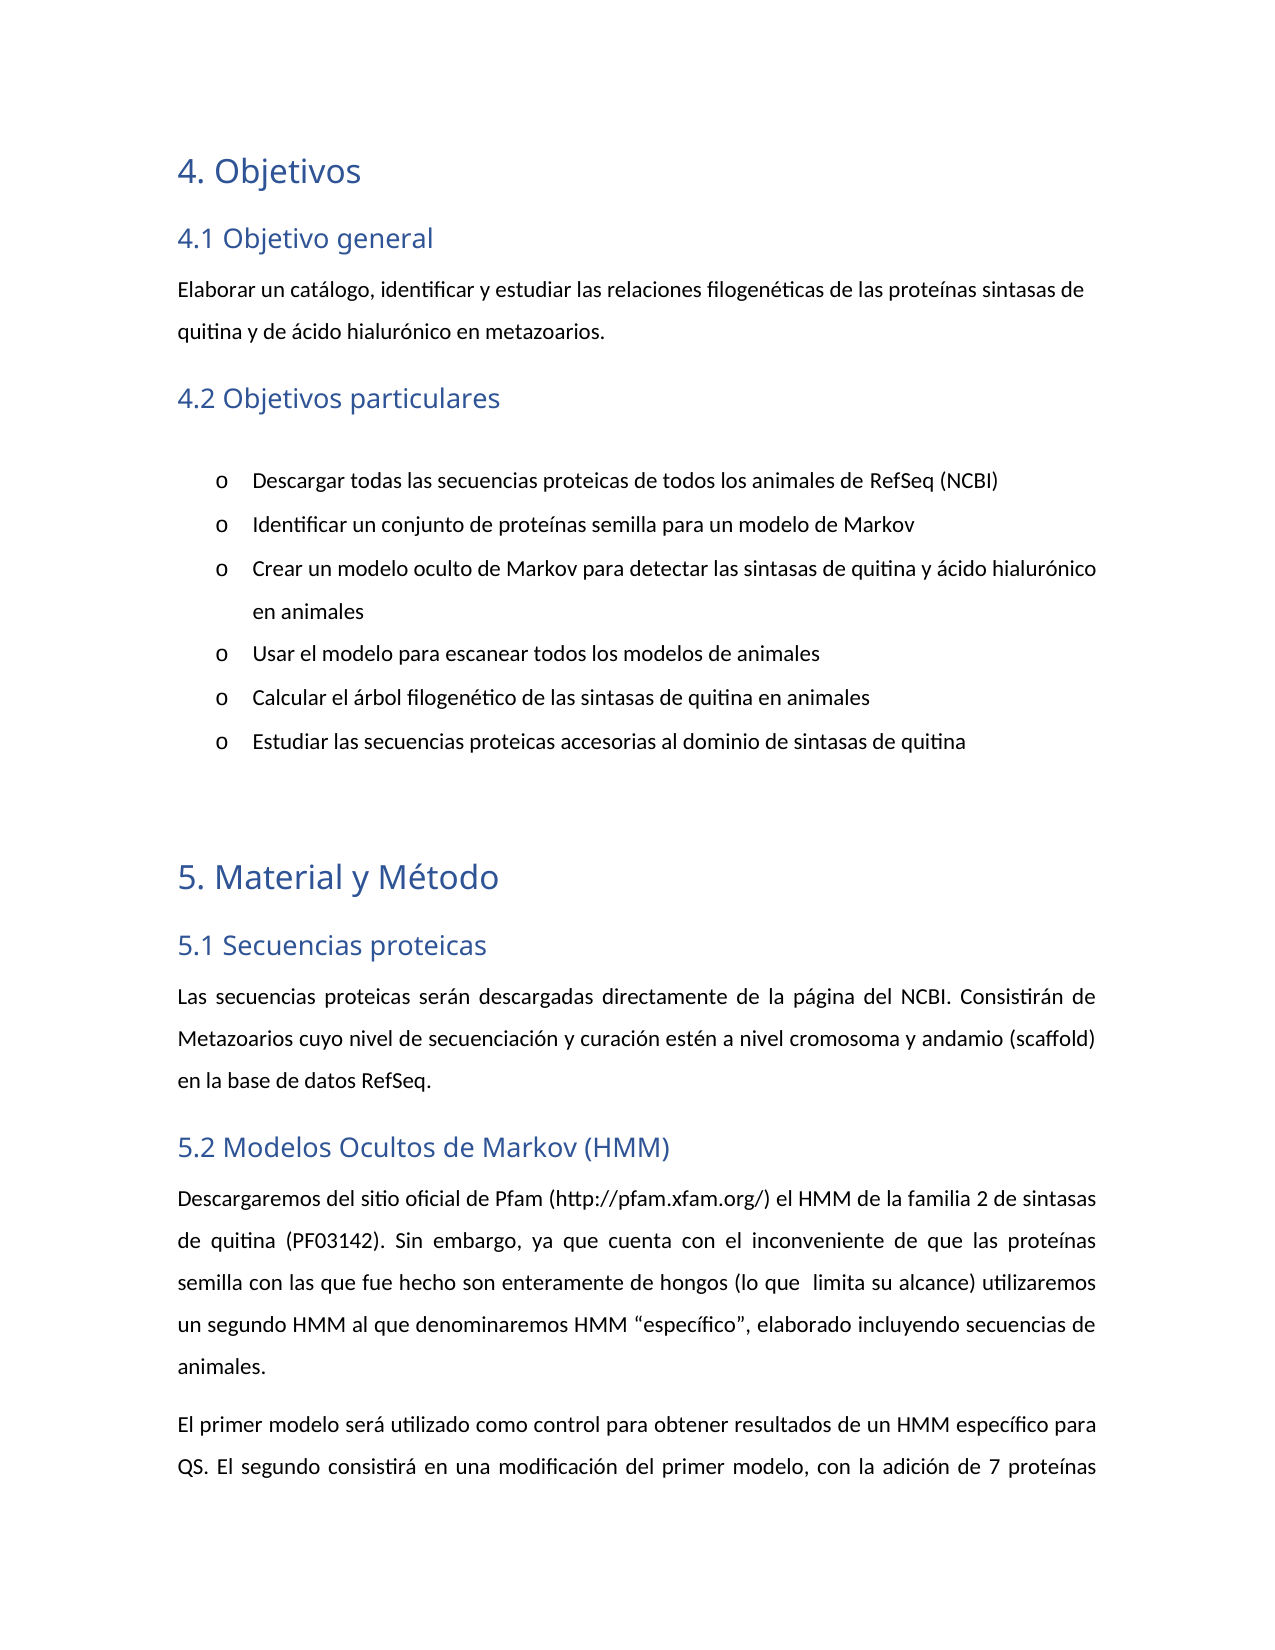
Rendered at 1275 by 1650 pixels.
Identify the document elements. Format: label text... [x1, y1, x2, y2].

subtitle 4.1 Objetivo general [177, 220, 1098, 257]
text Las secuencias proteicas serán descargadas directamente de la página del NCBI. Consistirán de Metazoarios cuyo nivel de secuenciación y curación estén a nivel cromosoma y andamio (scaffold) en la base de datos RefSeq. [177, 982, 1098, 1094]
list Descargar todas las secuencias proteicas de todos los animales de RefSeq (NCBI) [215, 467, 1098, 496]
subtitle 4. Objetivos [177, 148, 1098, 193]
subtitle 5.1 Secuencias proteicas [177, 926, 1098, 963]
text El primer modelo será utilizado como control para obtener resultados de un HMM específico para QS. El segundo consistirá en una modificación del primer modelo, con la adición de 7 proteínas [177, 1410, 1098, 1480]
list Crear un modelo oculto de Markov para detectar las sintasas de quitina y ácido hialurónico en animales [215, 554, 1098, 625]
list Estudiar las secuencias proteicas accesorias al dominio de sintasas de quitina [215, 727, 1098, 756]
text Elaborar un catálogo, identificar y estudiar las relaciones filogenéticas de las proteínas sintasas de quitina y de ácido hialurónico en metazoarios. [177, 275, 1098, 345]
subtitle 5. Material y Método [177, 854, 1098, 899]
subtitle 4.2 Objetivos particulares [177, 380, 1098, 417]
subtitle 5.2 Modelos Ocultos de Markov (HMM) [177, 1128, 1098, 1165]
list Calcular el árbol filogenético de las sintasas de quitina en animales [215, 683, 1098, 712]
list Usar el modelo para escanear todos los modelos de animales [215, 639, 1098, 668]
list Identificar un conjunto de proteínas semilla para un modelo de Markov [215, 510, 1098, 539]
text Descargaremos del sitio oficial de Pfam (http://pfam.xfam.org/) el HMM de la familia 2 de sintasas de quitina (PF03142). Sin embargo, ya que cuenta con el inconveniente de que las proteínas semilla con las que fue hecho son enteramente de hongos (lo que limita su alcance) utilizaremos un segundo HMM al que denominaremos HMM “específico”, elaborado incluyendo secuencias de animales. [177, 1184, 1098, 1380]
